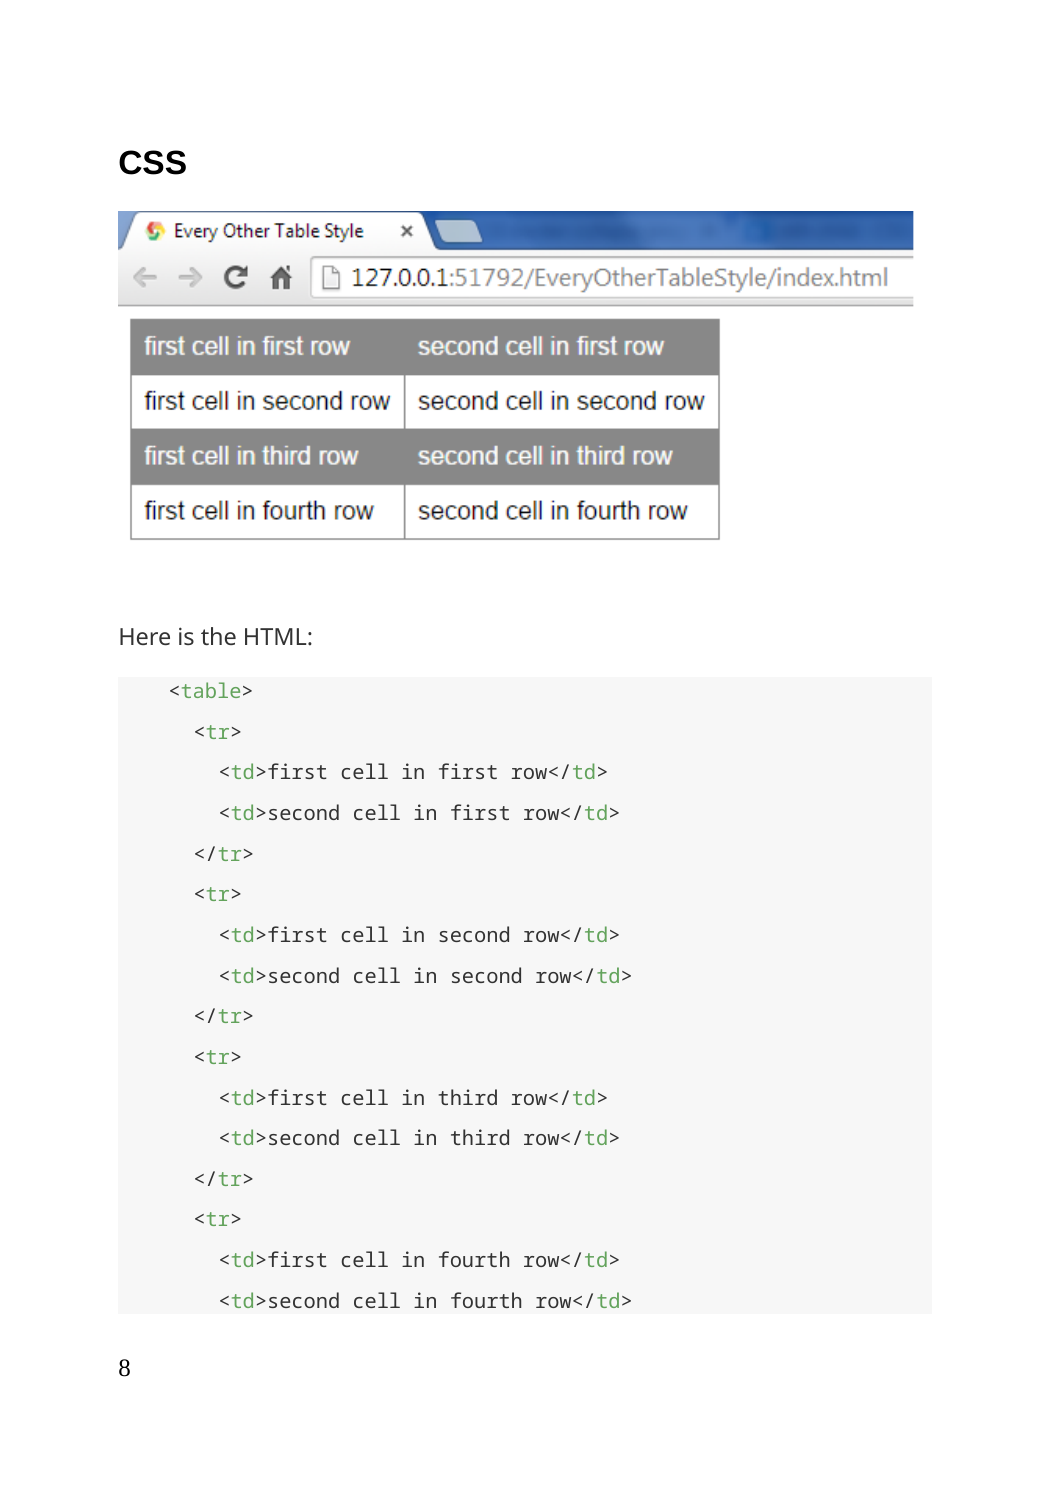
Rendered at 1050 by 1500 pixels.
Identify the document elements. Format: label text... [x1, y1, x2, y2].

text [914, 211, 932, 583]
text <td>first cell in first row</td> [118, 758, 932, 786]
text <td>second cell in fourth row</td> [118, 1286, 932, 1314]
text <tr> [118, 1042, 932, 1071]
text <td>second cell in third row</td> [118, 1124, 932, 1152]
text <tr> [118, 880, 932, 908]
text Here is the HTML: [118, 608, 932, 652]
text </tr> [118, 1164, 932, 1192]
text <table> [118, 677, 932, 705]
text <td>first cell in second row</td> [118, 921, 932, 949]
text <td>first cell in fourth row</td> [118, 1246, 932, 1274]
text <tr> [118, 717, 932, 746]
text <td>second cell in second row</td> [118, 961, 932, 989]
text </tr> [118, 839, 932, 867]
picture [118, 211, 914, 584]
text <td>second cell in first row</td> [118, 799, 932, 827]
text <tr> [118, 1205, 932, 1233]
text </tr> [118, 1002, 932, 1030]
text <td>first cell in third row</td> [118, 1083, 932, 1111]
